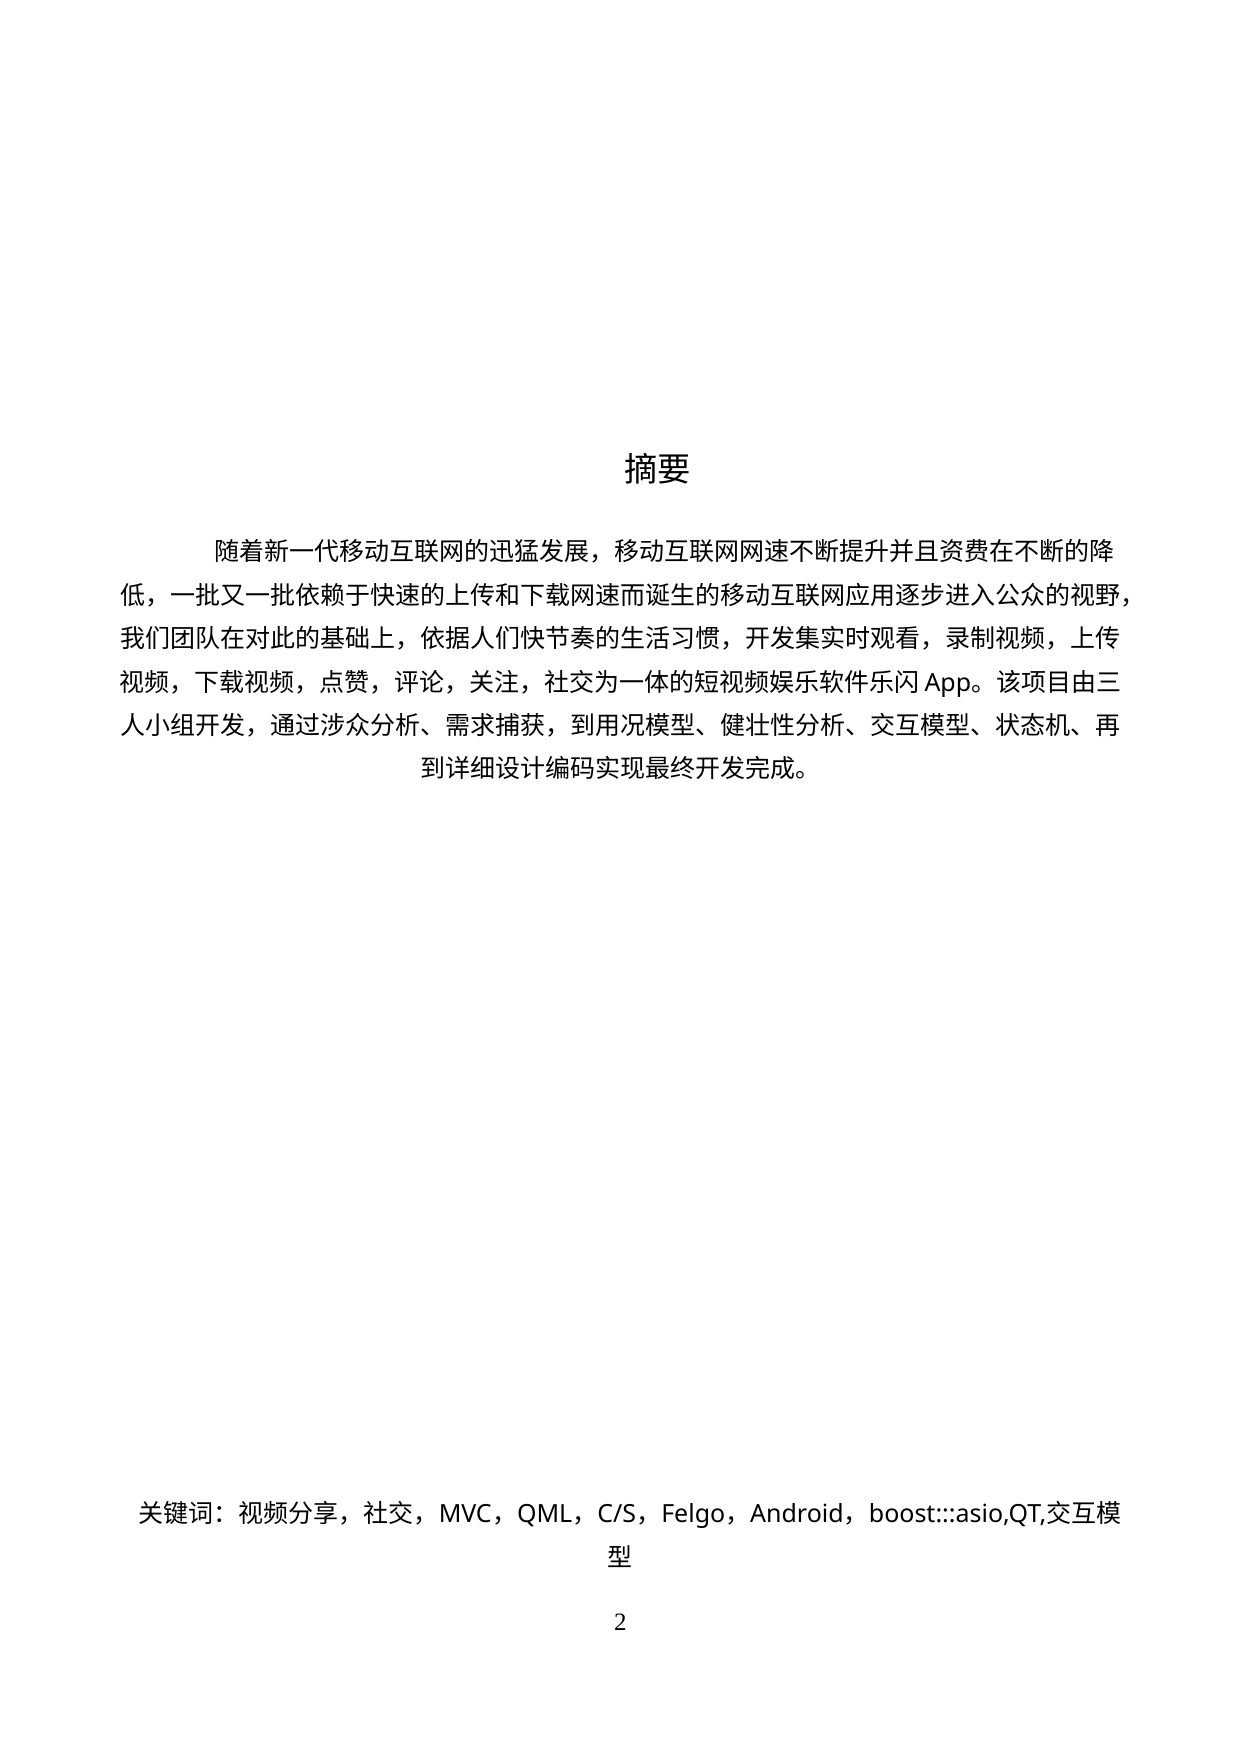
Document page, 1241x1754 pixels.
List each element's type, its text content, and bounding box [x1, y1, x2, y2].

text 随着新一代移动互联网的迅猛发展，移动互联网网速不断提升并且资费在不断的降低，一批又一批依赖于快速的上传和下载网速而诞生的移动互联网应用逐步进入公众的视野，我们团队在对此的基础上，依据人们快节奏的生活习惯，开发集实时观看，录制视频，上传视频，下载视频，点赞，评论，关注，社交为一体的短视频娱乐软件乐闪App。该项目由三人小组开发，通过涉众分析、需求捕获，到用况模型、健壮性分析、交互模型、状态机、再到详细设计编码实现最终开发完成。 [118, 532, 1122, 785]
subtitle 摘要 [156, 443, 1122, 491]
list 关键词：视频分享，社交，MVC，QML，C/S，Felgo，Android，boost:::asio,QT,交互模型 [118, 1494, 1122, 1573]
